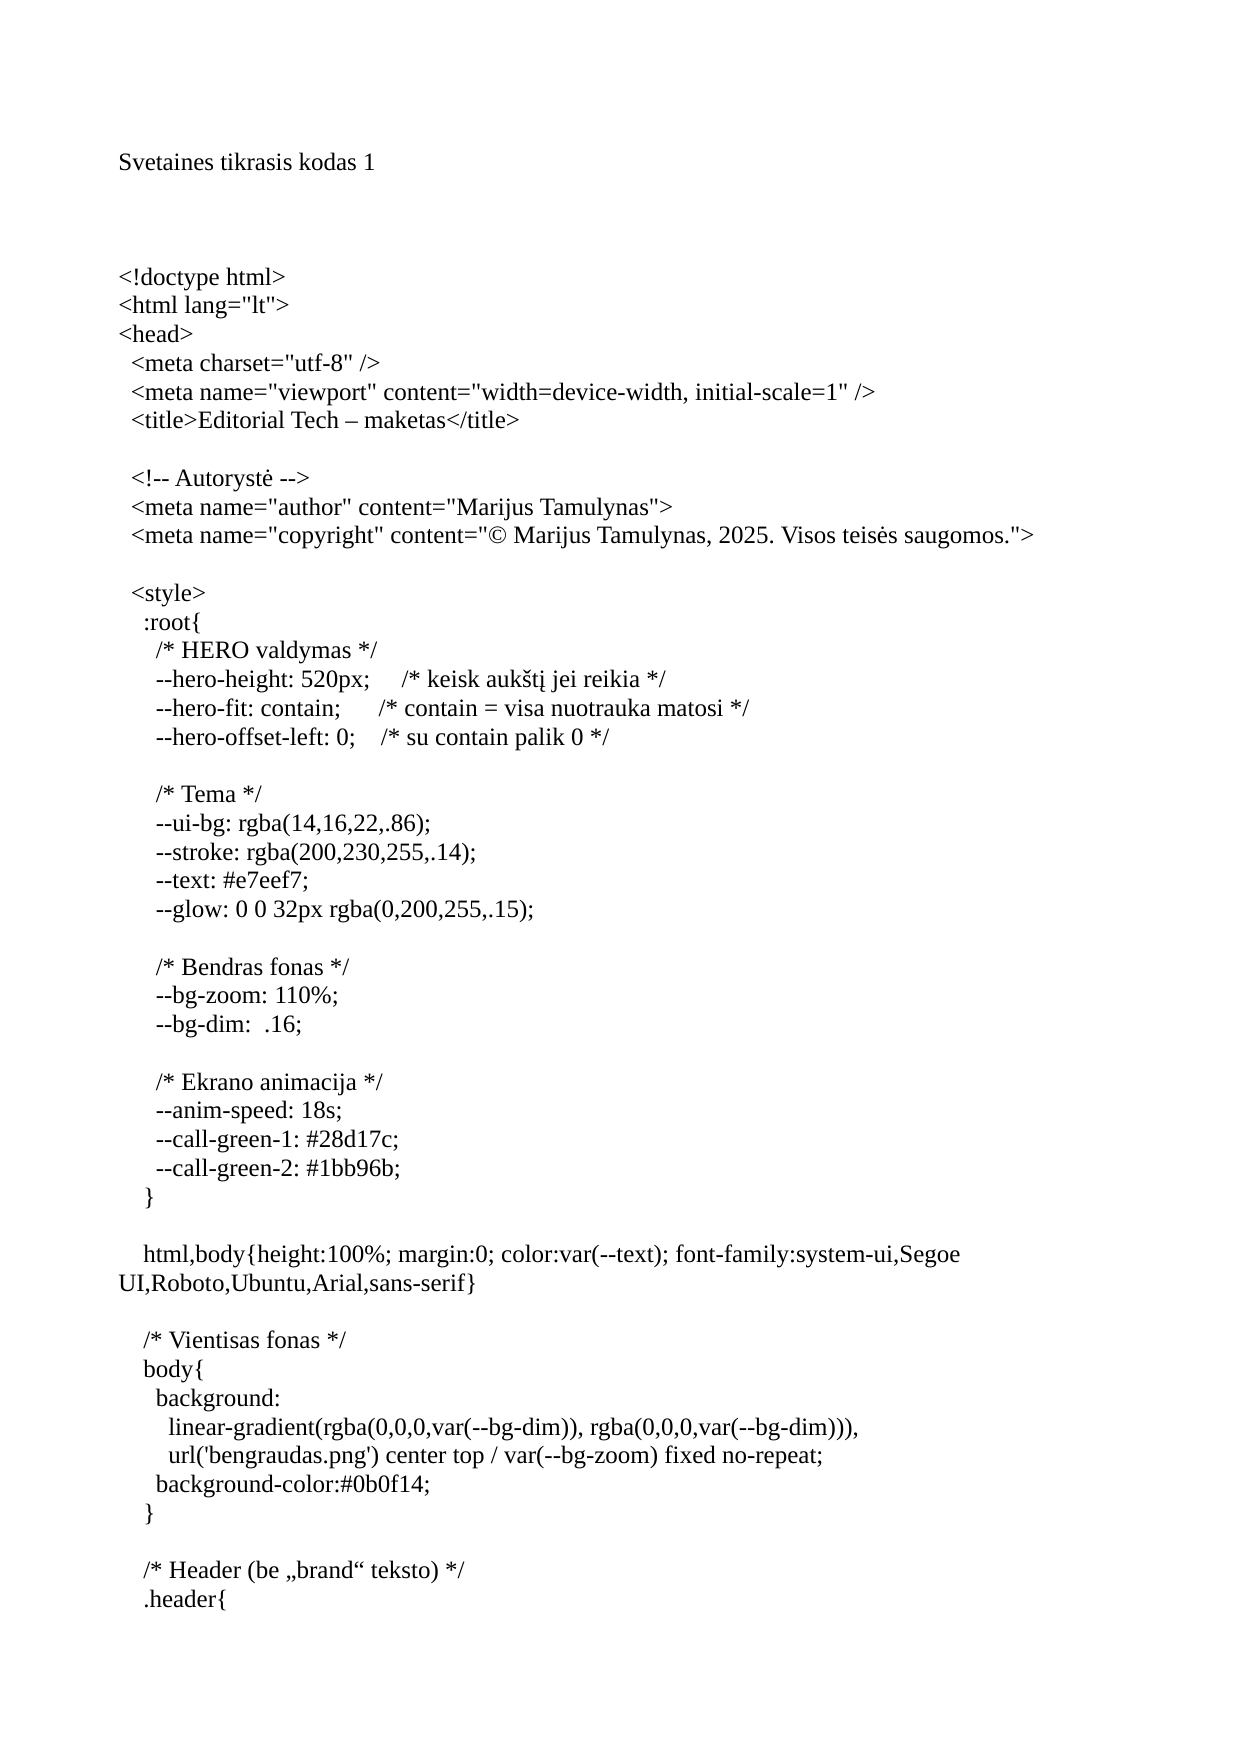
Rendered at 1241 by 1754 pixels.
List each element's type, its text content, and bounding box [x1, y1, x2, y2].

text <!doctype html> [118, 262, 1122, 291]
text background: [118, 1383, 1122, 1412]
text --text: #e7eef7; [118, 866, 1122, 894]
text body{ [118, 1354, 1122, 1383]
text .header{ [118, 1584, 1122, 1613]
text <!-- Autorystė --> [118, 463, 1122, 492]
text } [118, 1498, 1122, 1527]
text /* Bendras fonas */ [118, 952, 1122, 981]
text Svetaines tikrasis kodas 1 [118, 147, 1122, 176]
text <meta name="viewport" content="width=device-width, initial-scale=1" /> [118, 377, 1122, 406]
text /* Ekrano animacija */ [118, 1067, 1122, 1096]
text <meta name="copyright" content="© Marijus Tamulynas, 2025. Visos teisės saugomos."> [118, 521, 1122, 549]
text } [118, 1182, 1122, 1211]
text /* Vientisas fonas */ [118, 1326, 1122, 1354]
text :root{ [118, 607, 1122, 636]
text <meta charset="utf-8" /> [118, 348, 1122, 377]
text /* Tema */ [118, 779, 1122, 808]
text --bg-zoom: 110%; [118, 981, 1122, 1009]
text --hero-height: 520px; /* keisk aukštį jei reikia */ [118, 664, 1122, 693]
text --hero-fit: contain; /* contain = visa nuotrauka matosi */ [118, 693, 1122, 722]
text --glow: 0 0 32px rgba(0,200,255,.15); [118, 894, 1122, 923]
text --anim-speed: 18s; [118, 1096, 1122, 1124]
text html,body{height:100%; margin:0; color:var(--text); font-family:system-ui,Segoe UI,Roboto,Ubuntu,Arial,sans-serif} [118, 1239, 1122, 1297]
text --stroke: rgba(200,230,255,.14); [118, 837, 1122, 866]
text <style> [118, 578, 1122, 607]
text url('bengraudas.png') center top / var(--bg-zoom) fixed no-repeat; [118, 1441, 1122, 1469]
text --hero-offset-left: 0; /* su contain palik 0 */ [118, 722, 1122, 751]
text <html lang="lt"> [118, 291, 1122, 319]
text --call-green-1: #28d17c; [118, 1124, 1122, 1153]
text --bg-dim: .16; [118, 1009, 1122, 1038]
text /* HERO valdymas */ [118, 636, 1122, 664]
text linear-gradient(rgba(0,0,0,var(--bg-dim)), rgba(0,0,0,var(--bg-dim))), [118, 1412, 1122, 1441]
text <meta name="author" content="Marijus Tamulynas"> [118, 492, 1122, 521]
text --call-green-2: #1bb96b; [118, 1153, 1122, 1182]
text /* Header (be „brand“ teksto) */ [118, 1556, 1122, 1584]
text --ui-bg: rgba(14,16,22,.86); [118, 808, 1122, 837]
text <head> [118, 319, 1122, 348]
text <title>Editorial Tech – maketas</title> [118, 406, 1122, 434]
text background-color:#0b0f14; [118, 1469, 1122, 1498]
